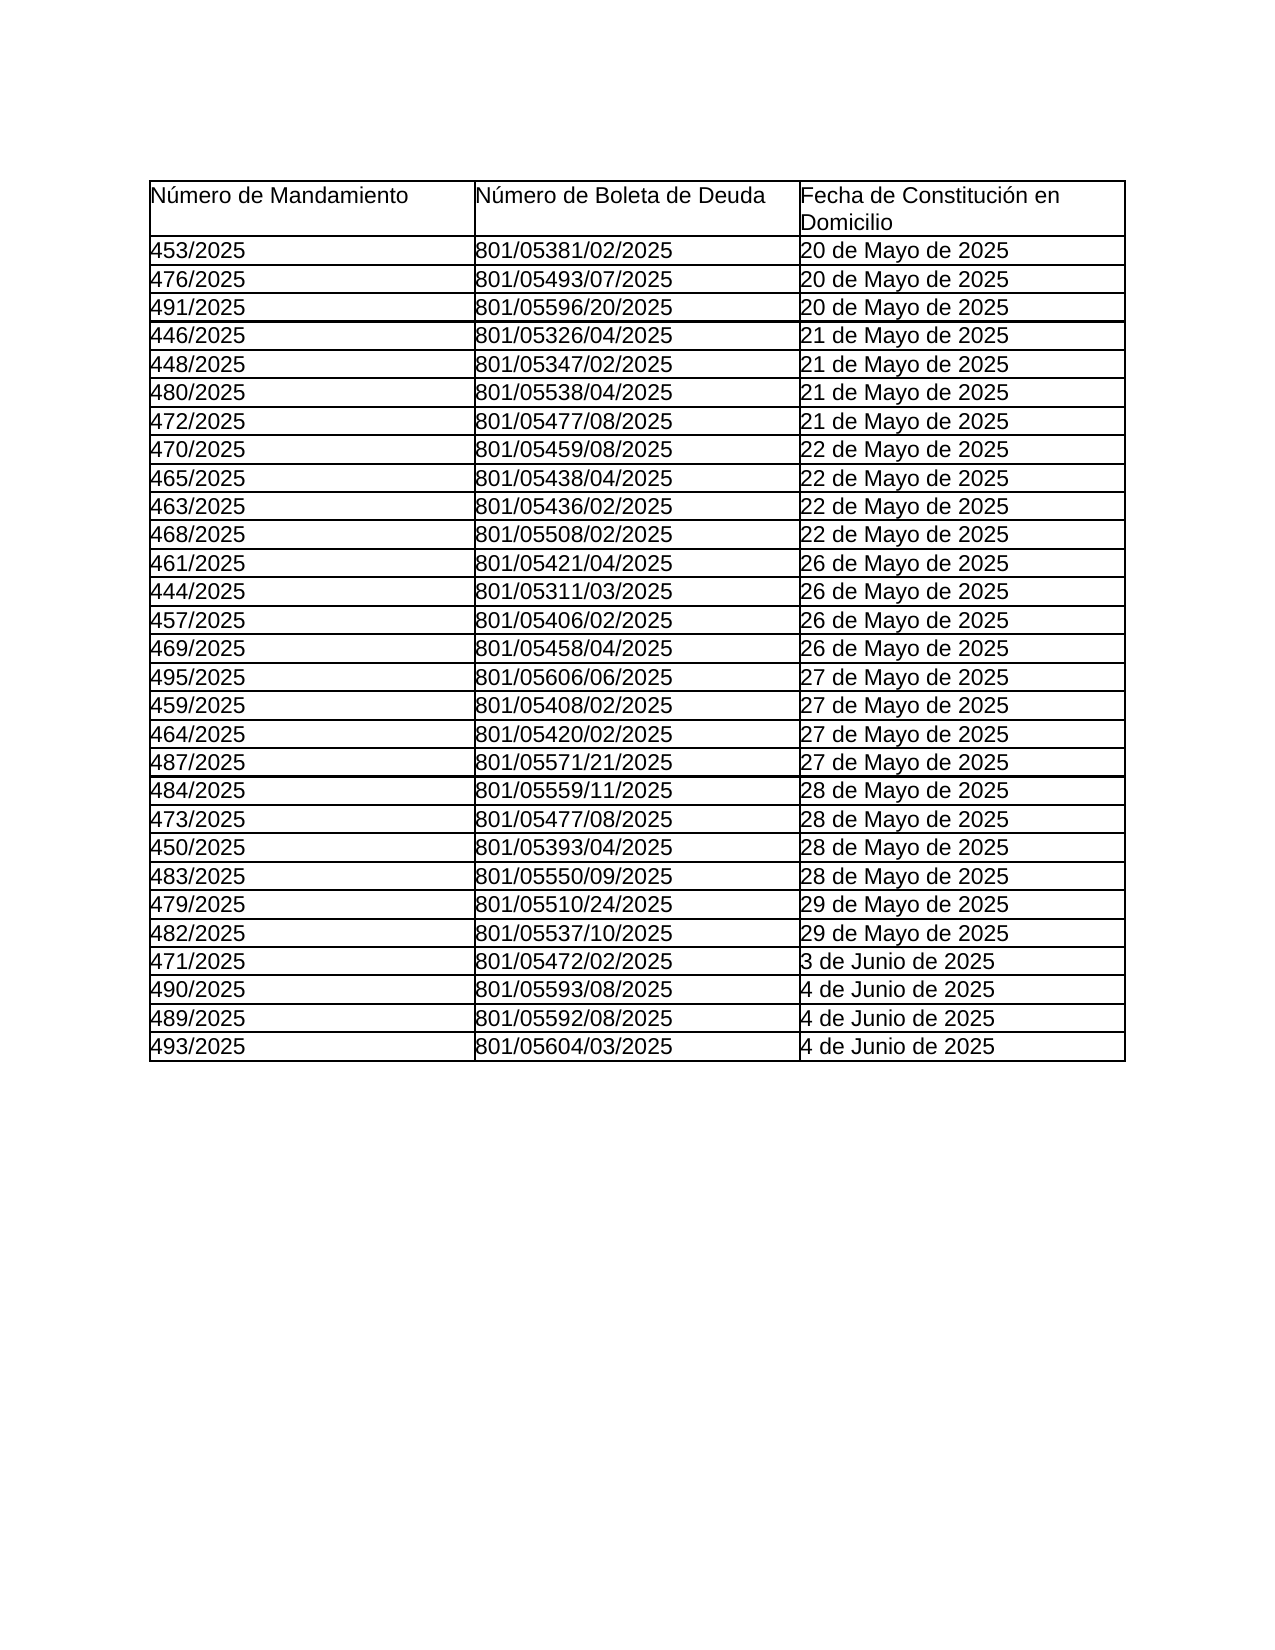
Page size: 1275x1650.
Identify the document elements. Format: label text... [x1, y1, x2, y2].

table_cell 801/05438/04/2025 [476, 465, 799, 491]
table_header Número de Boleta de Deuda [476, 182, 799, 235]
table_cell 457/2025 [151, 607, 474, 633]
table_cell 28 de Mayo de 2025 [801, 778, 1124, 804]
table_cell 29 de Mayo de 2025 [801, 920, 1124, 946]
table_cell 26 de Mayo de 2025 [801, 607, 1124, 633]
table_cell 801/05406/02/2025 [476, 607, 799, 633]
table_cell 801/05604/03/2025 [476, 1033, 799, 1060]
table_cell 444/2025 [151, 578, 474, 605]
table_cell 29 de Mayo de 2025 [801, 891, 1124, 917]
table_cell 22 de Mayo de 2025 [801, 521, 1124, 548]
table_cell 463/2025 [151, 493, 474, 519]
table_cell 801/05436/02/2025 [476, 493, 799, 519]
table_cell 495/2025 [151, 664, 474, 690]
table_cell 801/05606/06/2025 [476, 664, 799, 690]
table_cell 465/2025 [151, 465, 474, 491]
table_cell 801/05477/08/2025 [476, 806, 799, 832]
table_cell 20 de Mayo de 2025 [801, 266, 1124, 292]
table_cell 3 de Junio de 2025 [801, 948, 1124, 974]
table_cell 27 de Mayo de 2025 [801, 692, 1124, 718]
table_cell 801/05472/02/2025 [476, 948, 799, 974]
table_cell 28 de Mayo de 2025 [801, 834, 1124, 861]
table_cell 450/2025 [151, 834, 474, 861]
table_cell 483/2025 [151, 863, 474, 889]
table_cell 801/05477/08/2025 [476, 408, 799, 434]
table_cell 801/05459/08/2025 [476, 436, 799, 462]
table_cell 20 de Mayo de 2025 [801, 294, 1124, 320]
table_cell 479/2025 [151, 891, 474, 917]
table_header Fecha de Constitución en Domicilio [801, 182, 1124, 235]
table_cell 26 de Mayo de 2025 [801, 578, 1124, 605]
table_cell 801/05537/10/2025 [476, 920, 799, 946]
table_cell 26 de Mayo de 2025 [801, 635, 1124, 662]
table_cell 22 de Mayo de 2025 [801, 436, 1124, 462]
table_cell 801/05538/04/2025 [476, 379, 799, 406]
table_cell 801/05347/02/2025 [476, 351, 799, 377]
table_cell 21 de Mayo de 2025 [801, 351, 1124, 377]
table_cell 26 de Mayo de 2025 [801, 550, 1124, 576]
table_cell 801/05550/09/2025 [476, 863, 799, 889]
table_cell 490/2025 [151, 976, 474, 1003]
table_cell 801/05381/02/2025 [476, 237, 799, 263]
table_cell 20 de Mayo de 2025 [801, 237, 1124, 263]
table_cell 801/05408/02/2025 [476, 692, 799, 718]
table_cell 801/05326/04/2025 [476, 323, 799, 349]
table_cell 801/05593/08/2025 [476, 976, 799, 1003]
table_cell 482/2025 [151, 920, 474, 946]
table_cell 27 de Mayo de 2025 [801, 749, 1124, 775]
table_cell 4 de Junio de 2025 [801, 1005, 1124, 1031]
table_header Número de Mandamiento [151, 182, 474, 235]
table_cell 493/2025 [151, 1033, 474, 1060]
table_cell 484/2025 [151, 778, 474, 804]
table_cell 468/2025 [151, 521, 474, 548]
table_cell 21 de Mayo de 2025 [801, 379, 1124, 406]
table_cell 801/05596/20/2025 [476, 294, 799, 320]
table_cell 22 de Mayo de 2025 [801, 465, 1124, 491]
table_cell 4 de Junio de 2025 [801, 976, 1124, 1003]
table_cell 489/2025 [151, 1005, 474, 1031]
table_cell 801/05493/07/2025 [476, 266, 799, 292]
table_cell 473/2025 [151, 806, 474, 832]
table_cell 453/2025 [151, 237, 474, 263]
table_cell 27 de Mayo de 2025 [801, 721, 1124, 747]
table_cell 801/05510/24/2025 [476, 891, 799, 917]
table_cell 801/05311/03/2025 [476, 578, 799, 605]
table_cell 21 de Mayo de 2025 [801, 323, 1124, 349]
table_cell 469/2025 [151, 635, 474, 662]
table_cell 464/2025 [151, 721, 474, 747]
table_cell 27 de Mayo de 2025 [801, 664, 1124, 690]
table_cell 801/05592/08/2025 [476, 1005, 799, 1031]
table_cell 459/2025 [151, 692, 474, 718]
table_cell 470/2025 [151, 436, 474, 462]
table_cell 22 de Mayo de 2025 [801, 493, 1124, 519]
table_cell 446/2025 [151, 323, 474, 349]
table_cell 472/2025 [151, 408, 474, 434]
table_cell 476/2025 [151, 266, 474, 292]
table_cell 480/2025 [151, 379, 474, 406]
table_cell 801/05458/04/2025 [476, 635, 799, 662]
table_cell 801/05421/04/2025 [476, 550, 799, 576]
table_cell 801/05571/21/2025 [476, 749, 799, 775]
table_cell 471/2025 [151, 948, 474, 974]
table_cell 487/2025 [151, 749, 474, 775]
table_cell 21 de Mayo de 2025 [801, 408, 1124, 434]
table_cell 28 de Mayo de 2025 [801, 863, 1124, 889]
table_cell 801/05420/02/2025 [476, 721, 799, 747]
table_cell 4 de Junio de 2025 [801, 1033, 1124, 1060]
table_cell 28 de Mayo de 2025 [801, 806, 1124, 832]
table_cell 448/2025 [151, 351, 474, 377]
table_cell 461/2025 [151, 550, 474, 576]
table_cell 801/05393/04/2025 [476, 834, 799, 861]
table_cell 801/05559/11/2025 [476, 778, 799, 804]
table_cell 491/2025 [151, 294, 474, 320]
table_cell 801/05508/02/2025 [476, 521, 799, 548]
